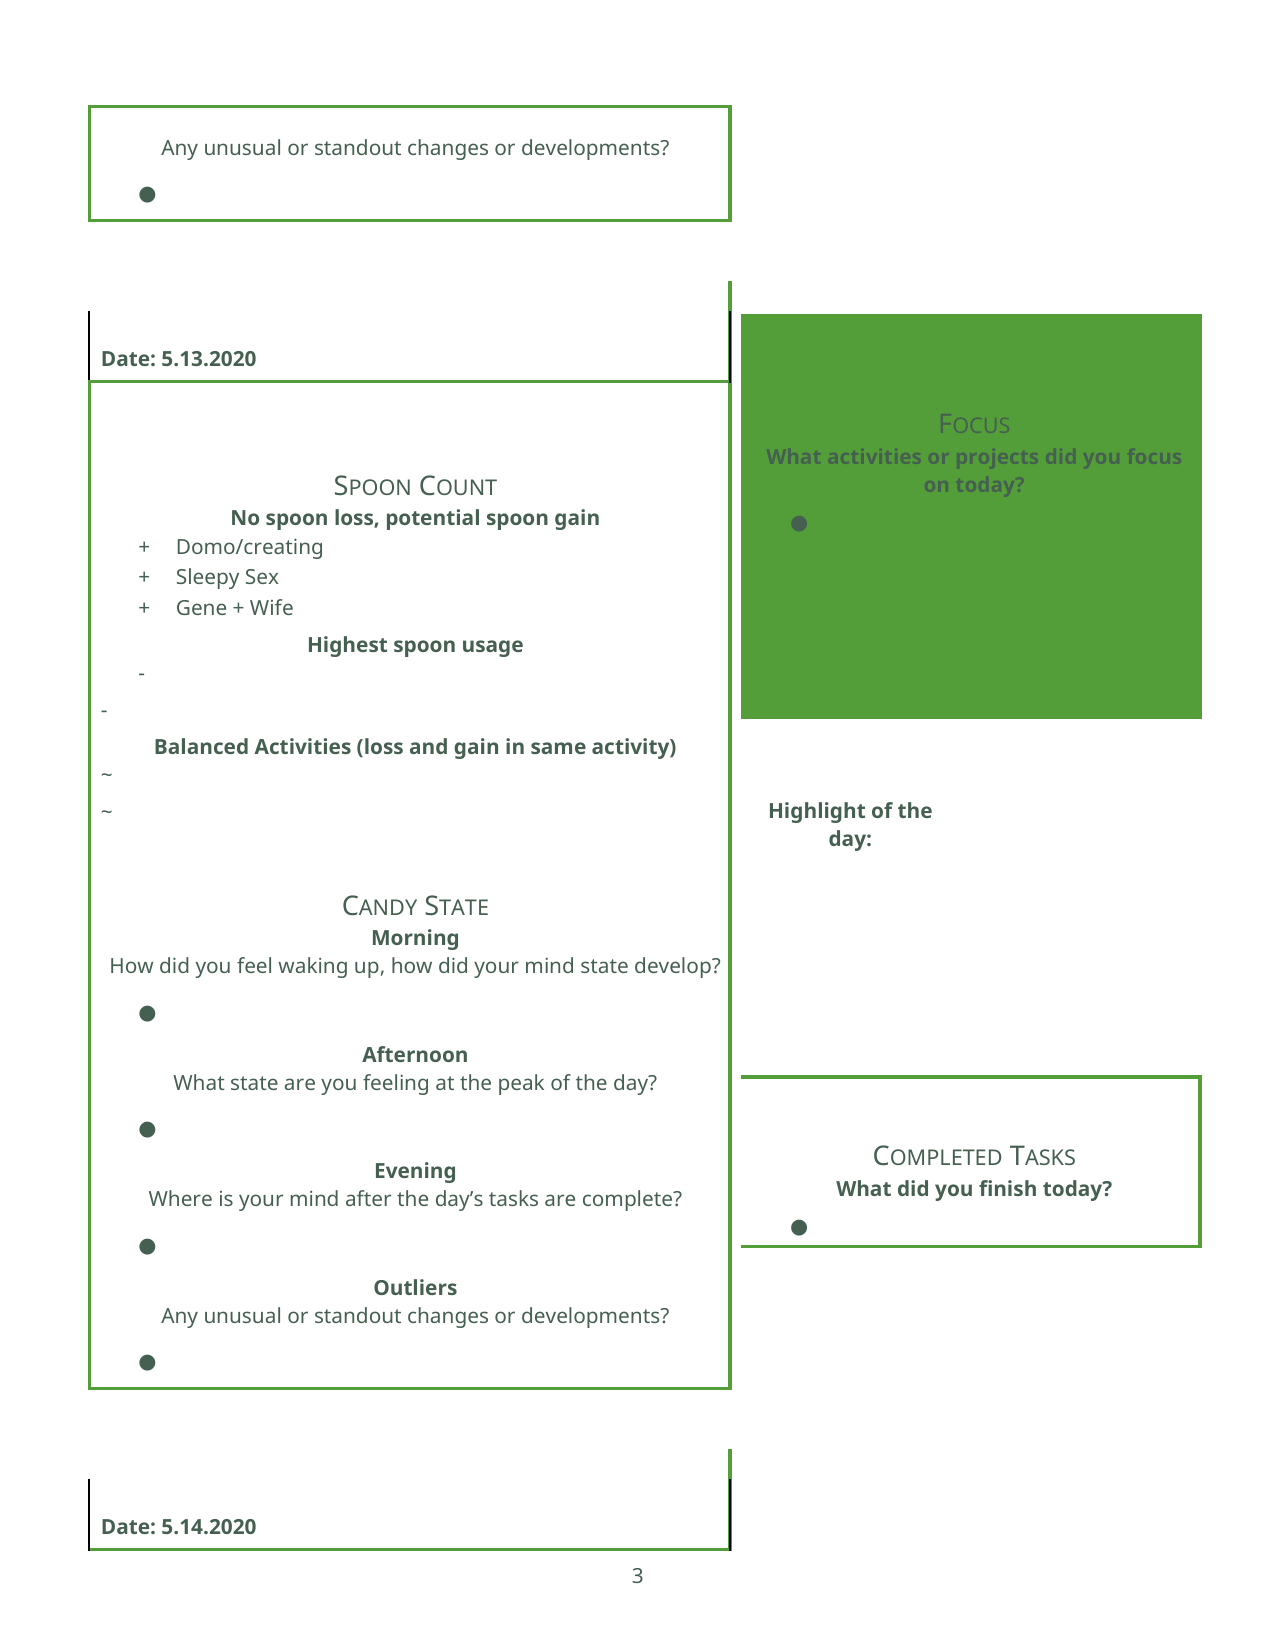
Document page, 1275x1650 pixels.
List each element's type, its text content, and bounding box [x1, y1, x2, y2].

table_cell [753, 946, 948, 1011]
table_header [75, 281, 728, 1390]
table_header Date: 5.14.2020 [90, 1479, 728, 1547]
table_cell Spoon Count No spoon loss, potential spoon gain Domo/creating Sleepy Sex Gene + Wife Highest spoon usage - Balanced Activities (loss and gain in same activity) ~ ~ Candy State Morning How did you feel waking up, how did your mind state develop? Afternoon What state are you feeling at the peak of the day? Evening Where is your mind after the day’s tasks are complete? Outliers Any unusual or standout changes or developments? [91, 108, 728, 219]
table_cell [948, 946, 1143, 1011]
table_cell [753, 888, 948, 946]
table_header [75, 105, 88, 222]
table_cell [753, 853, 948, 888]
table_header [732, 281, 1200, 1390]
table_header Highlight of the day: [753, 751, 948, 853]
table_cell [948, 888, 1143, 946]
table_header [75, 1449, 728, 1551]
table_header Date: 5.13.2020 [90, 311, 728, 379]
table_header [732, 105, 1200, 222]
table_cell [741, 719, 1200, 1075]
table_header [732, 1449, 1200, 1551]
table_cell [948, 853, 1143, 888]
table_cell Completed Tasks What did you finish today? [741, 1079, 1198, 1245]
table_header Focus What activities or projects did you focus on today? [741, 317, 1198, 715]
table_cell Spoon Count No spoon loss, potential spoon gain Domo/creating Sleepy Sex Gene + Wife Highest spoon usage - Balanced Activities (loss and gain in same activity) ~ ~ Candy State Morning How did you feel waking up, how did your mind state develop? Afternoon What state are you feeling at the peak of the day? Evening Where is your mind after the day’s tasks are complete? Outliers Any unusual or standout changes or developments? [91, 383, 728, 1387]
table_header [948, 751, 1143, 853]
